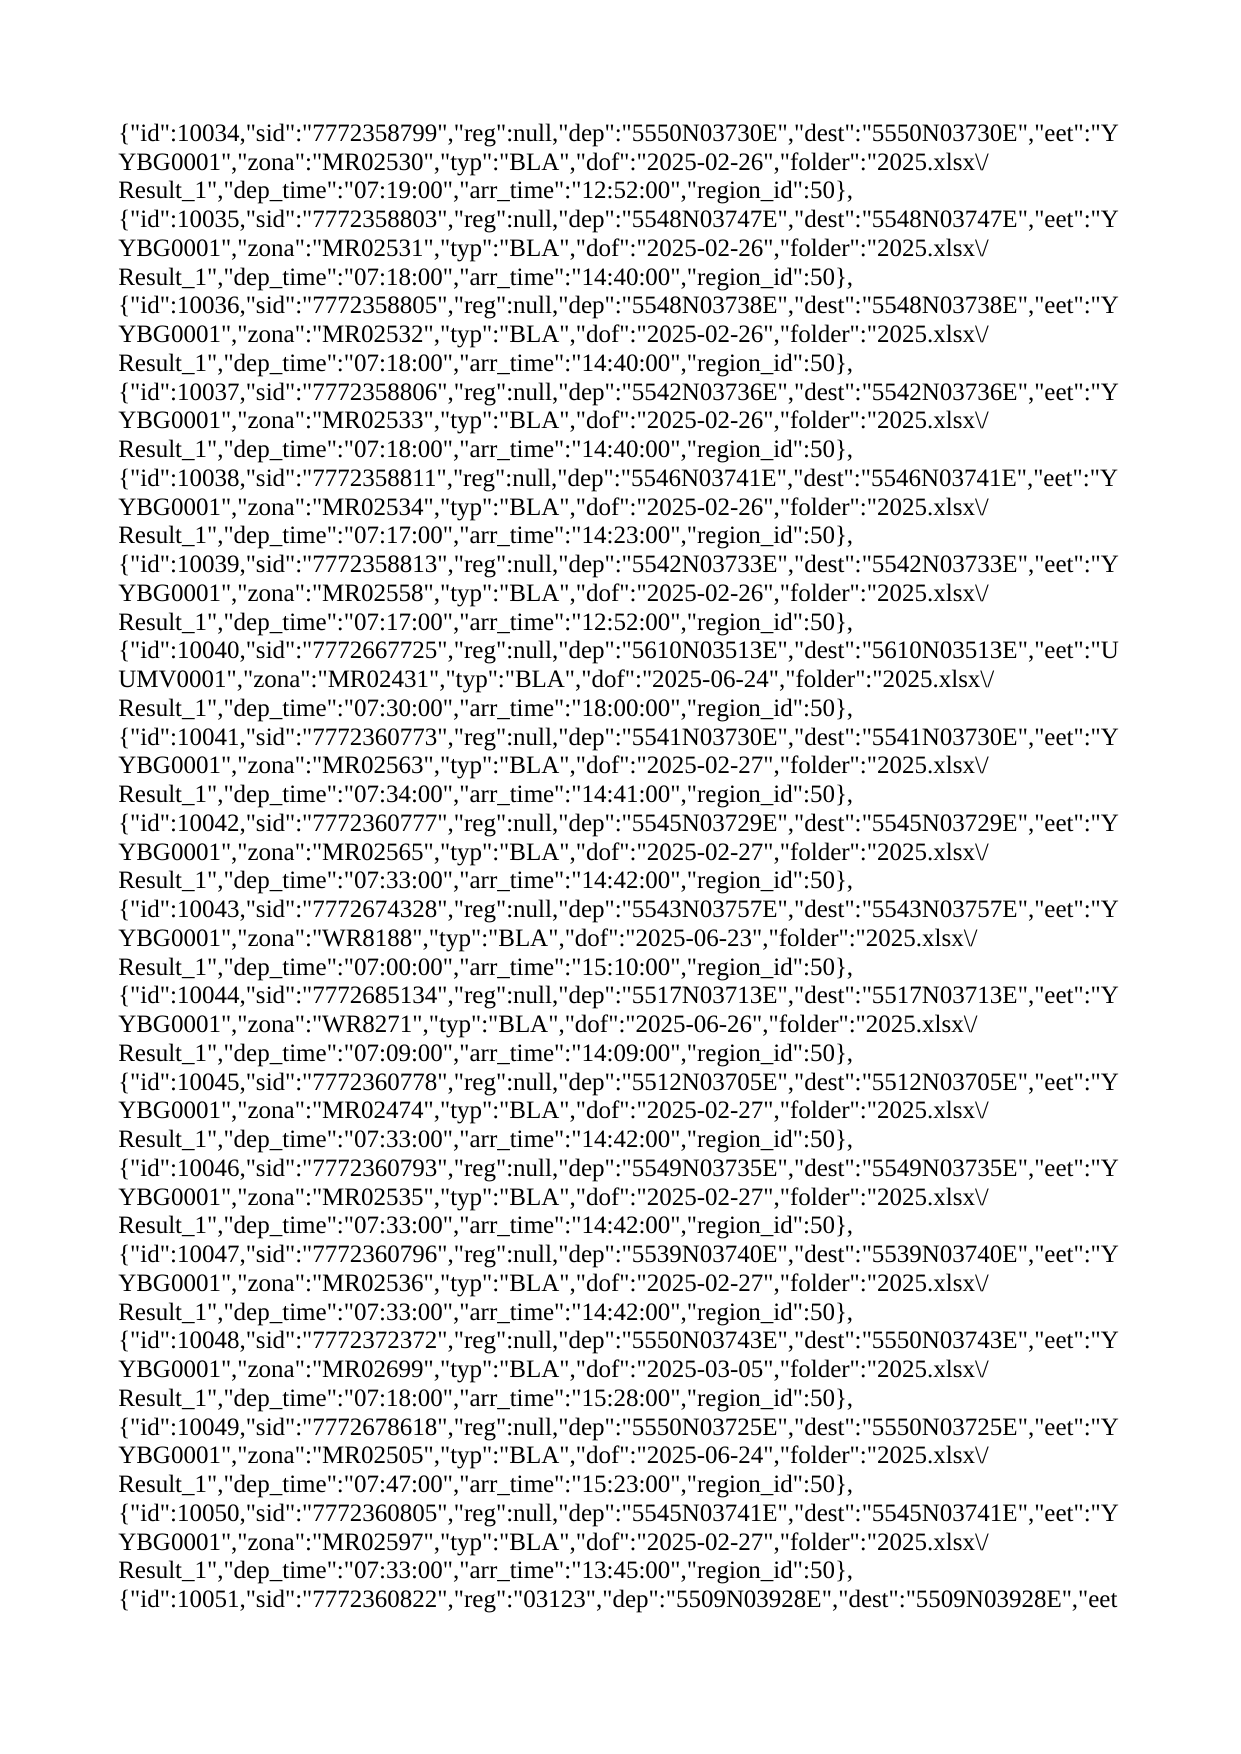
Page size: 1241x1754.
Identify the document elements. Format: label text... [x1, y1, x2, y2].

text {"id":10034,"sid":"7772358799","reg":null,"dep":"5550N03730E","dest":"5550N03730E","eet":"YYBG0001","zona":"MR02530","typ":"BLA","dof":"2025-02-26","folder":"2025.xlsx\/Result_1","dep_time":"07:19:00","arr_time":"12:52:00","region_id":50},{"id":10035,"sid":"7772358803","reg":null,"dep":"5548N03747E","dest":"5548N03747E","eet":"YYBG0001","zona":"MR02531","typ":"BLA","dof":"2025-02-26","folder":"2025.xlsx\/Result_1","dep_time":"07:18:00","arr_time":"14:40:00","region_id":50},{"id":10036,"sid":"7772358805","reg":null,"dep":"5548N03738E","dest":"5548N03738E","eet":"YYBG0001","zona":"MR02532","typ":"BLA","dof":"2025-02-26","folder":"2025.xlsx\/Result_1","dep_time":"07:18:00","arr_time":"14:40:00","region_id":50},{"id":10037,"sid":"7772358806","reg":null,"dep":"5542N03736E","dest":"5542N03736E","eet":"YYBG0001","zona":"MR02533","typ":"BLA","dof":"2025-02-26","folder":"2025.xlsx\/Result_1","dep_time":"07:18:00","arr_time":"14:40:00","region_id":50},{"id":10038,"sid":"7772358811","reg":null,"dep":"5546N03741E","dest":"5546N03741E","eet":"YYBG0001","zona":"MR02534","typ":"BLA","dof":"2025-02-26","folder":"2025.xlsx\/Result_1","dep_time":"07:17:00","arr_time":"14:23:00","region_id":50},{"id":10039,"sid":"7772358813","reg":null,"dep":"5542N03733E","dest":"5542N03733E","eet":"YYBG0001","zona":"MR02558","typ":"BLA","dof":"2025-02-26","folder":"2025.xlsx\/Result_1","dep_time":"07:17:00","arr_time":"12:52:00","region_id":50},{"id":10040,"sid":"7772667725","reg":null,"dep":"5610N03513E","dest":"5610N03513E","eet":"UUMV0001","zona":"MR02431","typ":"BLA","dof":"2025-06-24","folder":"2025.xlsx\/Result_1","dep_time":"07:30:00","arr_time":"18:00:00","region_id":50},{"id":10041,"sid":"7772360773","reg":null,"dep":"5541N03730E","dest":"5541N03730E","eet":"YYBG0001","zona":"MR02563","typ":"BLA","dof":"2025-02-27","folder":"2025.xlsx\/Result_1","dep_time":"07:34:00","arr_time":"14:41:00","region_id":50},{"id":10042,"sid":"7772360777","reg":null,"dep":"5545N03729E","dest":"5545N03729E","eet":"YYBG0001","zona":"MR02565","typ":"BLA","dof":"2025-02-27","folder":"2025.xlsx\/Result_1","dep_time":"07:33:00","arr_time":"14:42:00","region_id":50},{"id":10043,"sid":"7772674328","reg":null,"dep":"5543N03757E","dest":"5543N03757E","eet":"YYBG0001","zona":"WR8188","typ":"BLA","dof":"2025-06-23","folder":"2025.xlsx\/Result_1","dep_time":"07:00:00","arr_time":"15:10:00","region_id":50},{"id":10044,"sid":"7772685134","reg":null,"dep":"5517N03713E","dest":"5517N03713E","eet":"YYBG0001","zona":"WR8271","typ":"BLA","dof":"2025-06-26","folder":"2025.xlsx\/Result_1","dep_time":"07:09:00","arr_time":"14:09:00","region_id":50},{"id":10045,"sid":"7772360778","reg":null,"dep":"5512N03705E","dest":"5512N03705E","eet":"YYBG0001","zona":"MR02474","typ":"BLA","dof":"2025-02-27","folder":"2025.xlsx\/Result_1","dep_time":"07:33:00","arr_time":"14:42:00","region_id":50},{"id":10046,"sid":"7772360793","reg":null,"dep":"5549N03735E","dest":"5549N03735E","eet":"YYBG0001","zona":"MR02535","typ":"BLA","dof":"2025-02-27","folder":"2025.xlsx\/Result_1","dep_time":"07:33:00","arr_time":"14:42:00","region_id":50},{"id":10047,"sid":"7772360796","reg":null,"dep":"5539N03740E","dest":"5539N03740E","eet":"YYBG0001","zona":"MR02536","typ":"BLA","dof":"2025-02-27","folder":"2025.xlsx\/Result_1","dep_time":"07:33:00","arr_time":"14:42:00","region_id":50},{"id":10048,"sid":"7772372372","reg":null,"dep":"5550N03743E","dest":"5550N03743E","eet":"YYBG0001","zona":"MR02699","typ":"BLA","dof":"2025-03-05","folder":"2025.xlsx\/Result_1","dep_time":"07:18:00","arr_time":"15:28:00","region_id":50},{"id":10049,"sid":"7772678618","reg":null,"dep":"5550N03725E","dest":"5550N03725E","eet":"YYBG0001","zona":"MR02505","typ":"BLA","dof":"2025-06-24","folder":"2025.xlsx\/Result_1","dep_time":"07:47:00","arr_time":"15:23:00","region_id":50},{"id":10050,"sid":"7772360805","reg":null,"dep":"5545N03741E","dest":"5545N03741E","eet":"YYBG0001","zona":"MR02597","typ":"BLA","dof":"2025-02-27","folder":"2025.xlsx\/Result_1","dep_time":"07:33:00","arr_time":"13:45:00","region_id":50},{"id":10051,"sid":"7772360822","reg":"03123","dep":"5509N03928E","dest":"5509N03928E","eet [118, 118, 1122, 1613]
